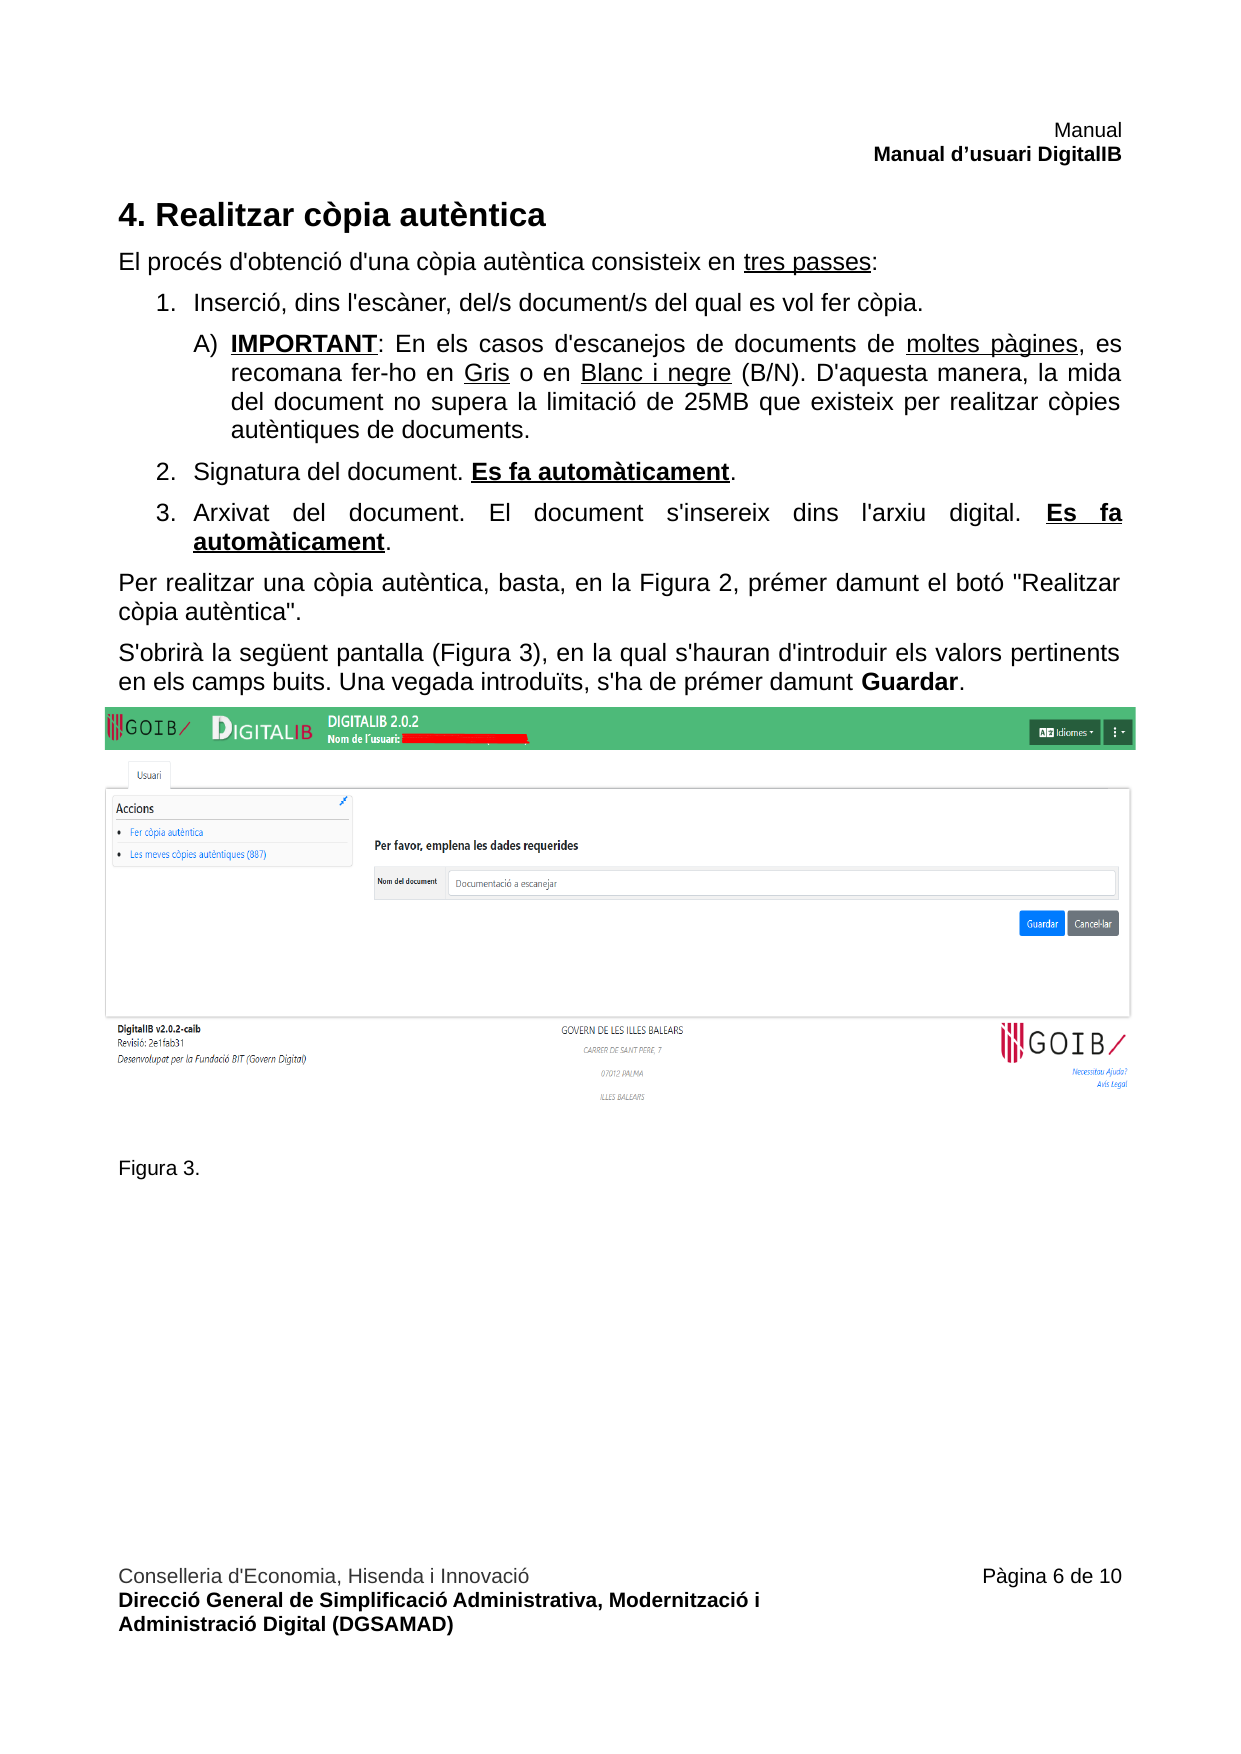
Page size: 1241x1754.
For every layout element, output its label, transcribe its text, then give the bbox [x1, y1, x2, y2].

list Inserció, dins l'escàner, del/s document/s del qual es vol fer còpia. [156, 288, 1122, 316]
text Per realitzar una còpia autèntica, basta, en la Figura 2, prémer damunt el botó "Realitzar còpia autèntica". [118, 568, 1122, 625]
list Signatura del document. Es fa automàticament. [156, 456, 1122, 485]
picture [104, 707, 1136, 1115]
text El procés d'obtenció d'una còpia autèntica consisteix en tres passes: [118, 246, 1122, 275]
list Arxivat del document. El document s'insereix dins l'arxiu digital. Es fa automàticament. [156, 498, 1122, 555]
text Figura 3. [118, 1156, 1122, 1180]
list IMPORTANT: En els casos d'escanejos de documents de moltes pàgines, es recomana fer-ho en Gris o en Blanc i negre (B/N). D'aquesta manera, la mida del document no supera la limitació de 25MB que existeix per realitzar còpies autèntiques de documents. [193, 329, 1122, 444]
subtitle Realitzar còpia autèntica [118, 196, 1122, 234]
text S'obrirà la següent pantalla (Figura 3), en la qual s'hauran d'introduir els valors pertinents en els camps buits. Una vegada introduïts, s'ha de prémer damunt Guardar. [118, 638, 1122, 695]
